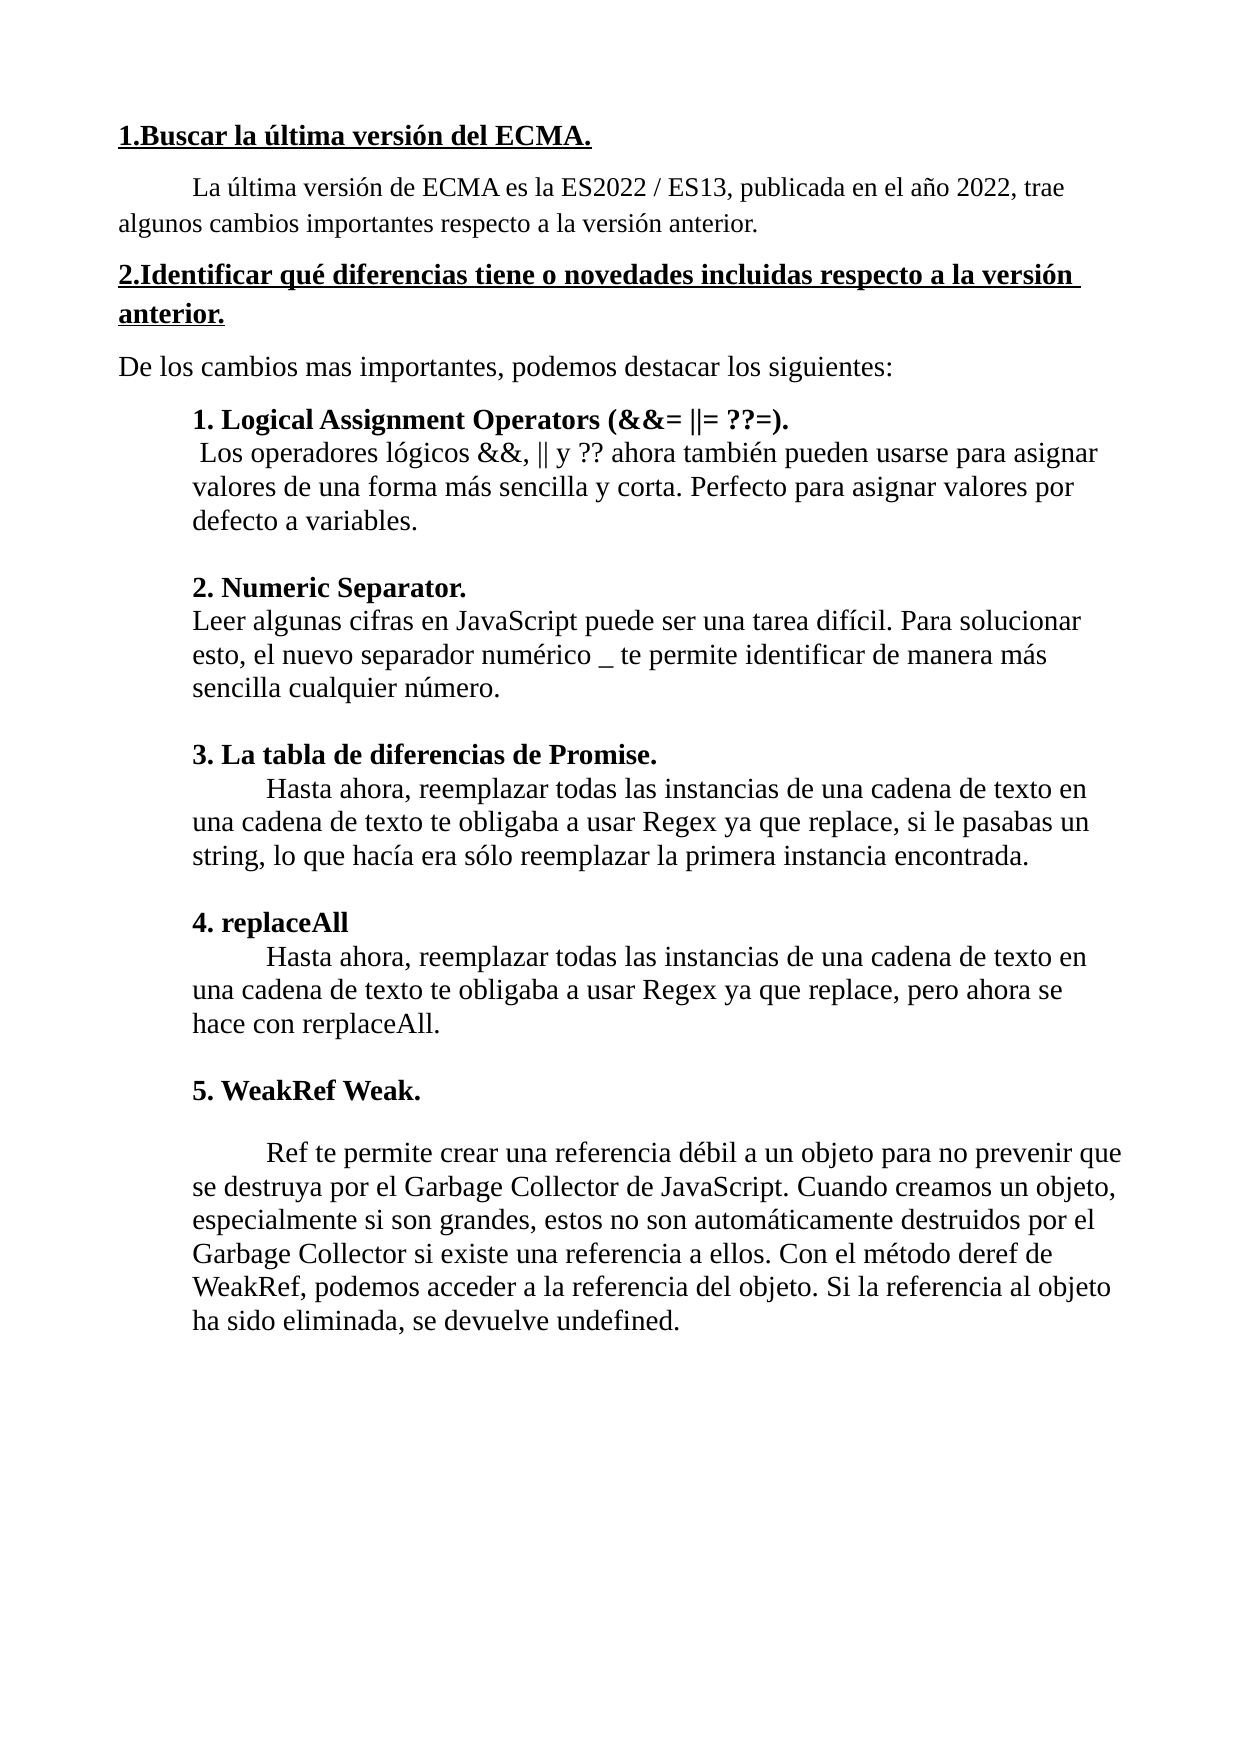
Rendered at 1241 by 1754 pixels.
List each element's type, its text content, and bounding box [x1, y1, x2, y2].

text Hasta ahora, reemplazar todas las instancias de una cadena de texto en una cadena de texto te obligaba a usar Regex ya que replace, pero ahora se hace con rerplaceAll. [192, 939, 1122, 1039]
text 4. replaceAll [192, 905, 1122, 939]
text 2. Numeric Separator. [192, 570, 1122, 603]
text Ref te permite crear una referencia débil a un objeto para no prevenir que se destruya por el Garbage Collector de JavaScript. Cuando creamos un objeto, especialmente si son grandes, estos no son automáticamente destruidos por el Garbage Collector si existe una referencia a ellos. Con el método deref de WeakRef, podemos acceder a la referencia del objeto. Si la referencia al objeto ha sido eliminada, se devuelve undefined. [192, 1135, 1122, 1336]
text 5. WeakRef Weak. [192, 1073, 1122, 1106]
text Leer algunas cifras en JavaScript puede ser una tarea difícil. Para solucionar esto, el nuevo separador numérico _ te permite identificar de manera más sencilla cualquier número. [192, 603, 1122, 704]
text Hasta ahora, reemplazar todas las instancias de una cadena de texto en una cadena de texto te obligaba a usar Regex ya que replace, si le pasabas un string, lo que hacía era sólo reemplazar la primera instancia encontrada. [192, 771, 1122, 872]
text 1. Logical Assignment Operators (&&= ||= ??=). [192, 402, 1122, 436]
text 3. La tabla de diferencias de Promise. [192, 737, 1122, 771]
text De los cambios mas importantes, podemos destacar los siguientes: [118, 349, 1122, 382]
text La última versión de ECMA es la ES2022 / ES13, publicada en el año 2022, trae algunos cambios importantes respecto a la versión anterior. [118, 171, 1122, 238]
text Los operadores lógicos &&, || y ?? ahora también pueden usarse para asignar valores de una forma más sencilla y corta. Perfecto para asignar valores por defecto a variables. [192, 436, 1122, 536]
text 2.Identificar qué diferencias tiene o novedades incluidas respecto a la versión anterior. [118, 257, 1122, 329]
text 1.Buscar la última versión del ECMA. [118, 118, 1122, 152]
